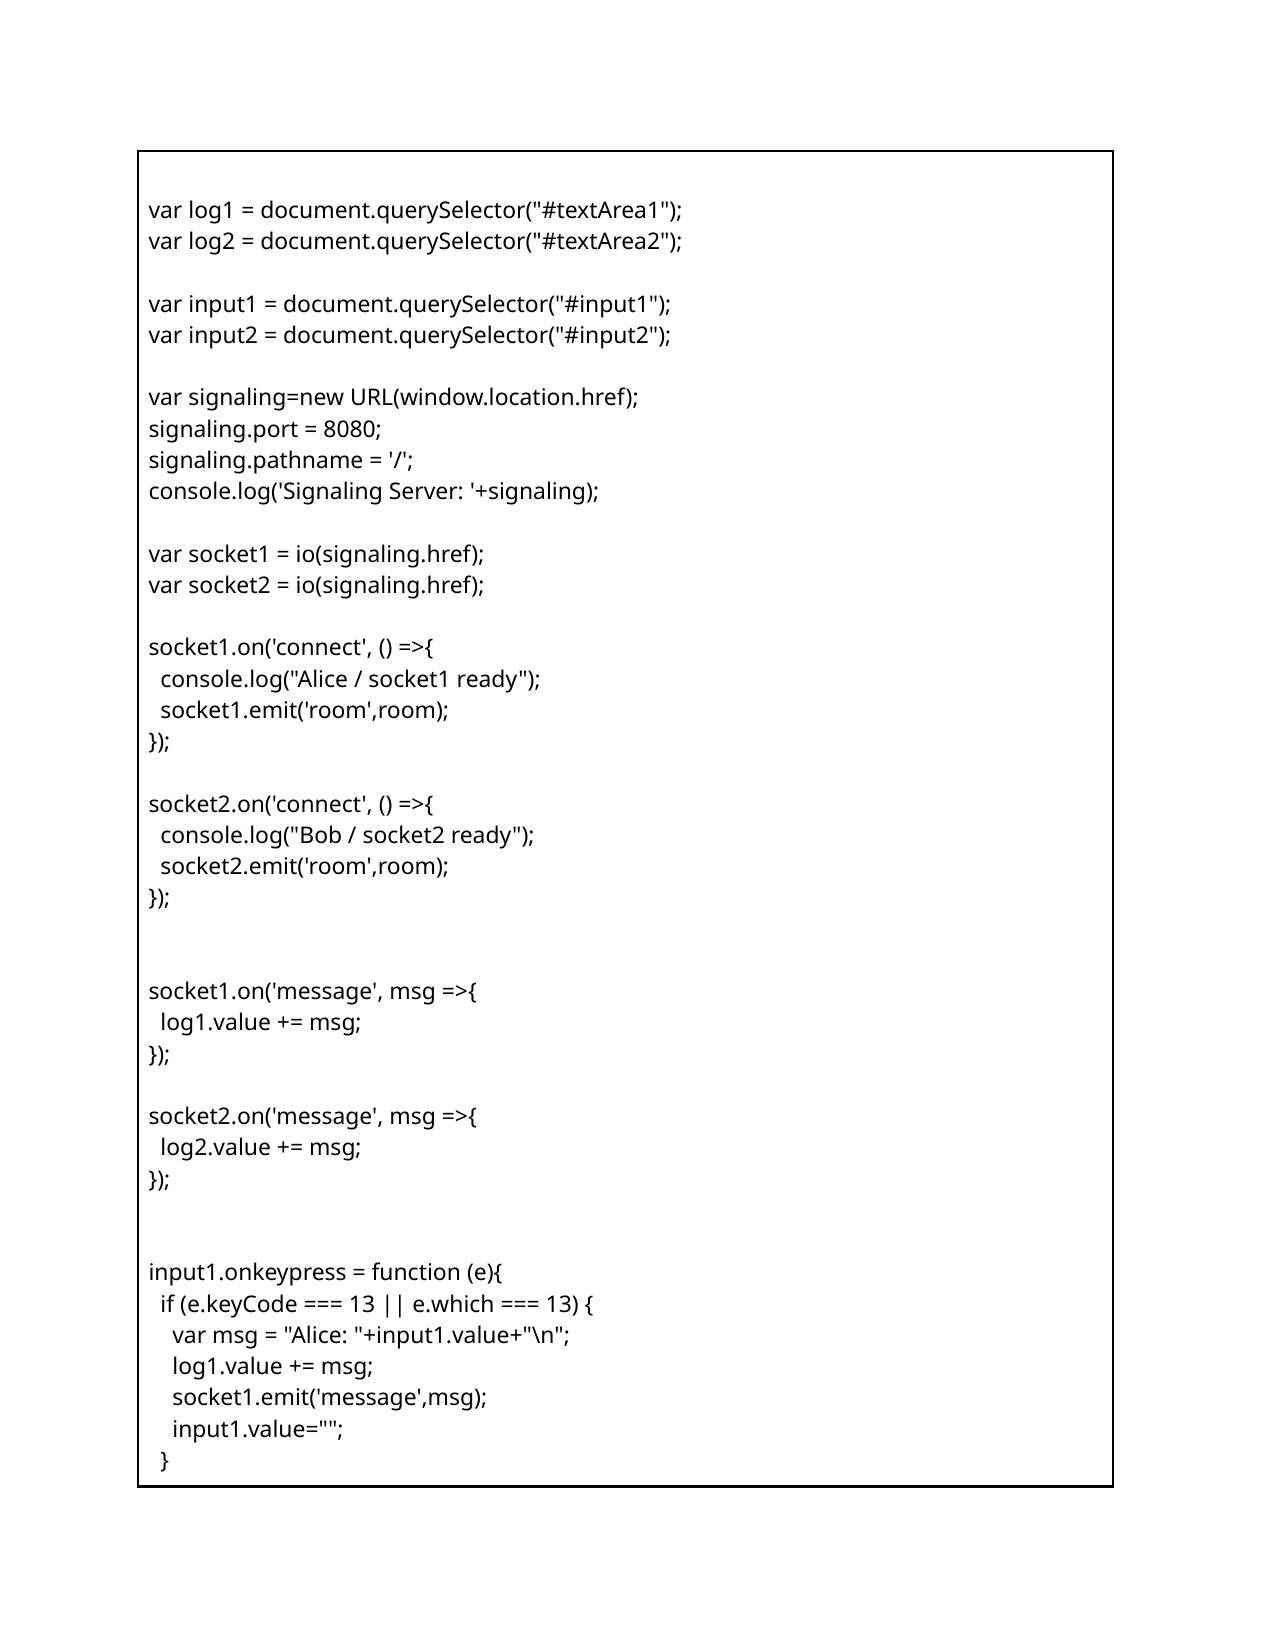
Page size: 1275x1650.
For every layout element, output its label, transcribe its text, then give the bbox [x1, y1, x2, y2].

table_header var log1 = document.querySelector("#textArea1"); var log2 = document.querySelector("#textArea2"); var input1 = document.querySelector("#input1"); var input2 = document.querySelector("#input2"); var signaling=new URL(window.location.href); signaling.port = 8080; signaling.pathname = '/'; console.log('Signaling Server: '+signaling); var socket1 = io(signaling.href); var socket2 = io(signaling.href); socket1.on('connect', () =>{ console.log("Alice / socket1 ready"); socket1.emit('room',room); }); socket2.on('connect', () =>{ console.log("Bob / socket2 ready"); socket2.emit('room',room); }); socket1.on('message', msg =>{ log1.value += msg; }); socket2.on('message', msg =>{ log2.value += msg; }); input1.onkeypress = function (e){ if (e.keyCode === 13 || e.which === 13) { var msg = "Alice: "+input1.value+"\n"; log1.value += msg; socket1.emit('message',msg); input1.value=""; } [139, 152, 1112, 1485]
